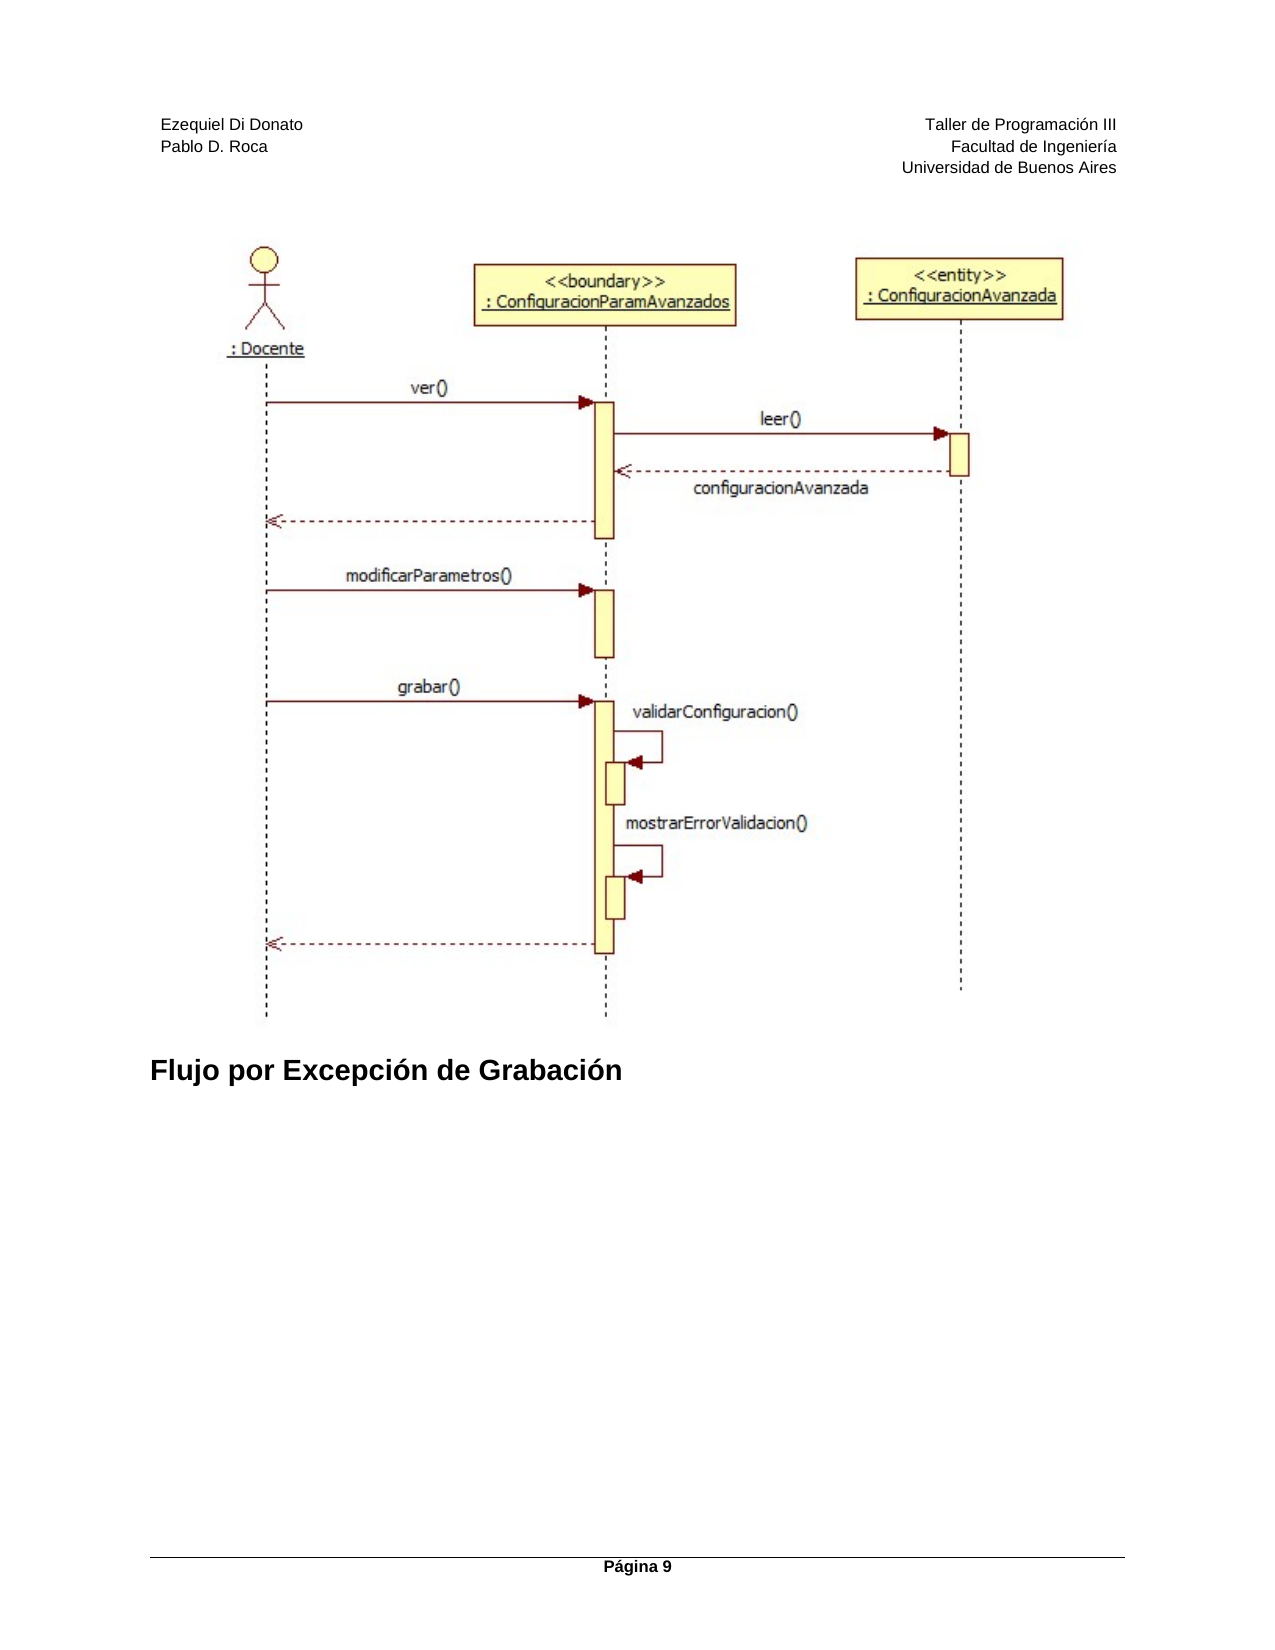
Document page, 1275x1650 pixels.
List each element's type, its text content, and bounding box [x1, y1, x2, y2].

picture [180, 215, 1095, 1050]
subtitle Flujo por Excepción de Grabación [150, 244, 1125, 1087]
